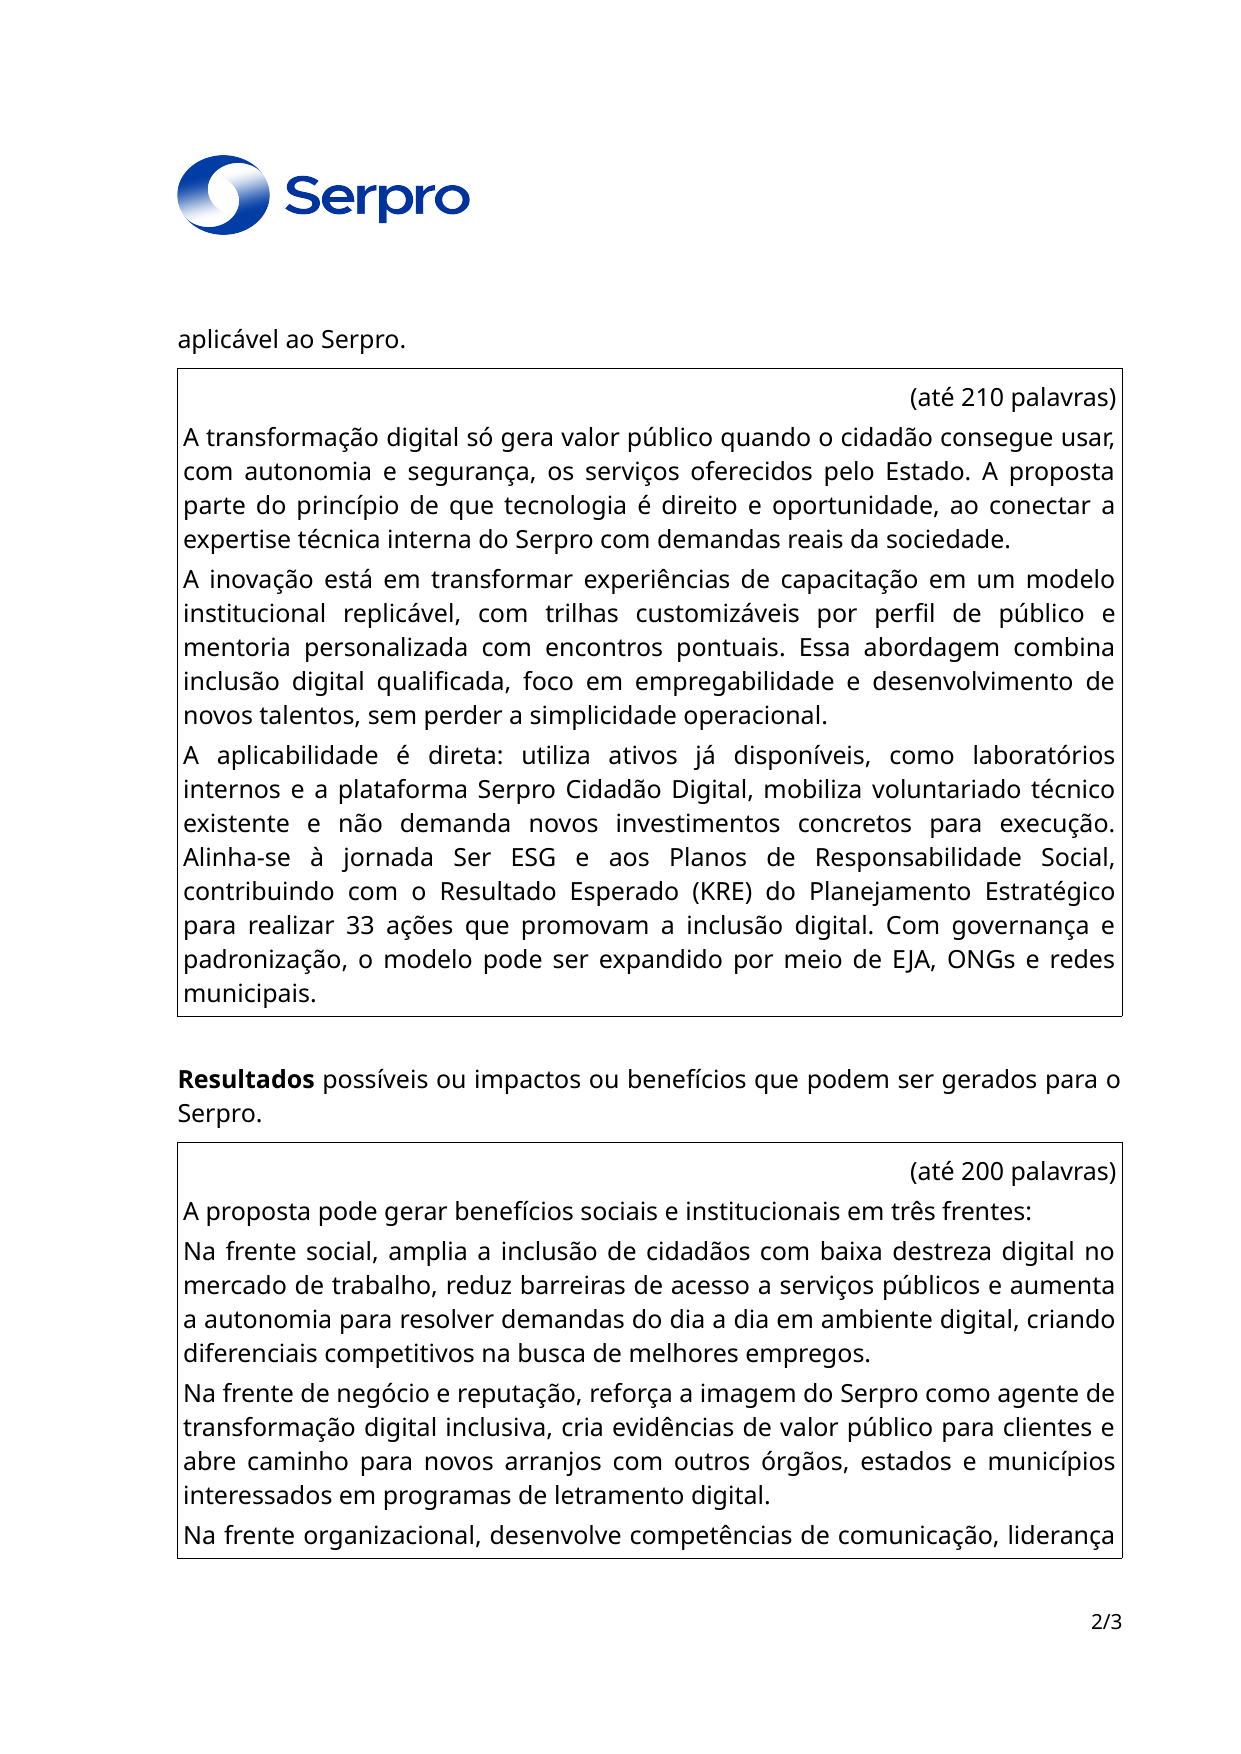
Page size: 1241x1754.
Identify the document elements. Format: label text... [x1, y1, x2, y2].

table_header (até 200 palavras) A proposta pode gerar benefícios sociais e institucionais em três frentes: Na frente social, amplia a inclusão de cidadãos com baixa destreza digital no mercado de trabalho, reduz barreiras de acesso a serviços públicos e aumenta a autonomia para resolver demandas do dia a dia em ambiente digital, criando diferenciais competitivos na busca de melhores empregos. Na frente de negócio e reputação, reforça a imagem do Serpro como agente de transformação digital inclusiva, cria evidências de valor público para clientes e abre caminho para novos arranjos com outros órgãos, estados e municípios interessados em programas de letramento digital. Na frente organizacional, desenvolve competências de comunicação, liderança [178, 1143, 1122, 1558]
picture [177, 155, 470, 235]
text Resultados possíveis ou impactos ou benefícios que podem ser gerados para o Serpro. [177, 1062, 1122, 1130]
table_header (até 210 palavras) A transformação digital só gera valor público quando o cidadão consegue usar, com autonomia e segurança, os serviços oferecidos pelo Estado. A proposta parte do princípio de que tecnologia é direito e oportunidade, ao conectar a expertise técnica interna do Serpro com demandas reais da sociedade. A inovação está em transformar experiências de capacitação em um modelo institucional replicável, com trilhas customizáveis por perfil de público e mentoria personalizada com encontros pontuais. Essa abordagem combina inclusão digital qualificada, foco em empregabilidade e desenvolvimento de novos talentos, sem perder a simplicidade operacional. A aplicabilidade é direta: utiliza ativos já disponíveis, como laboratórios internos e a plataforma Serpro Cidadão Digital, mobiliza voluntariado técnico existente e não demanda novos investimentos concretos para execução. Alinha-se à jornada Ser ESG e aos Planos de Responsabilidade Social, contribuindo com o Resultado Esperado (KRE) do Planejamento Estratégico para realizar 33 ações que promovam a inclusão digital. Com governança e padronização, o modelo pode ser expandido por meio de EJA, ONGs e redes municipais. [178, 369, 1122, 1016]
text aplicável ao Serpro. [177, 322, 1122, 356]
